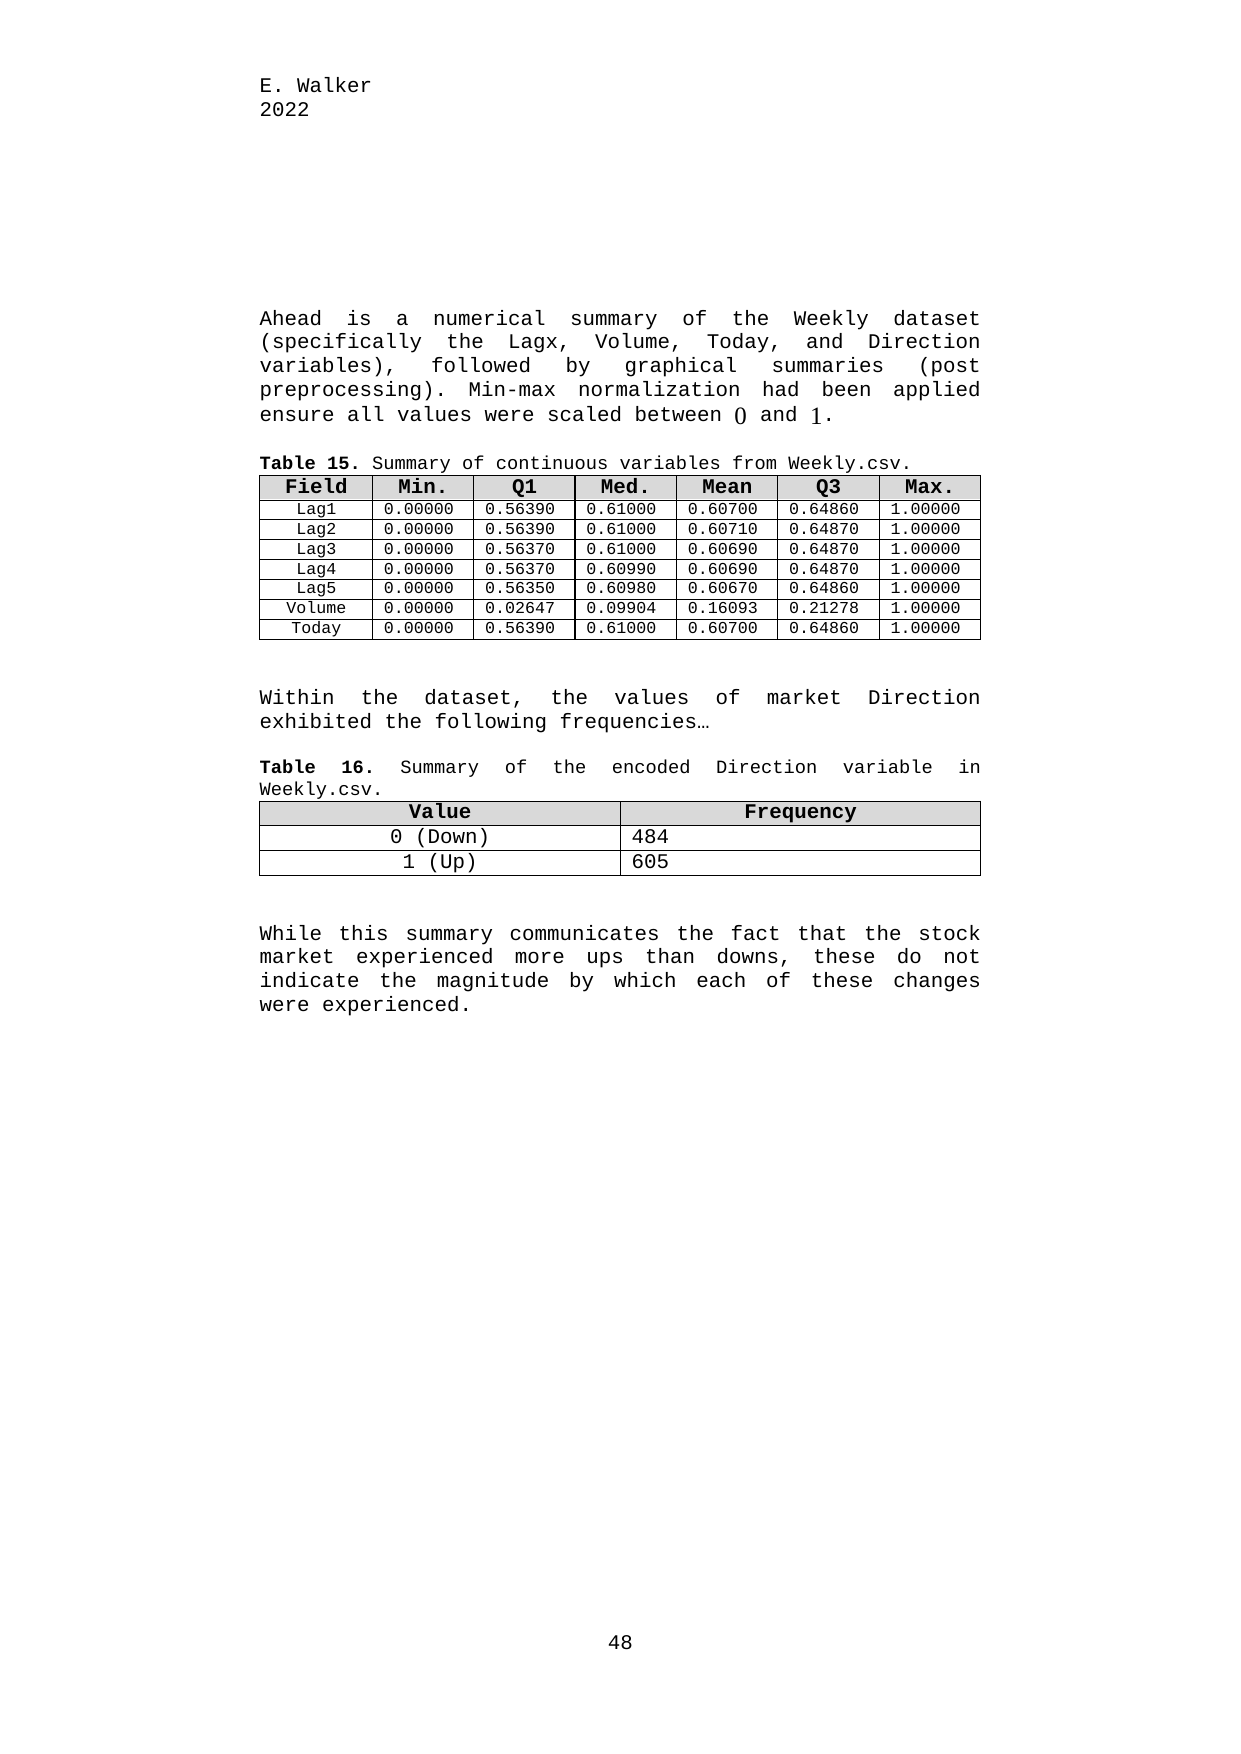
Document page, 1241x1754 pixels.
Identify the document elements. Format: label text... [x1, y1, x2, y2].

table_cell 0.00000 [373, 600, 473, 619]
table_header Min. [373, 476, 473, 499]
table_cell Today [260, 620, 372, 639]
table_cell 0.16093 [677, 600, 777, 619]
table_cell 0.61000 [576, 501, 676, 519]
table_cell 0.56370 [474, 560, 574, 579]
table_cell 0.21278 [778, 600, 879, 619]
text While this summary communicates the fact that the stock market experienced more ups than downs, these do not indicate the magnitude by which each of these changes were experienced. [259, 923, 981, 1017]
table_cell 1.00000 [880, 501, 980, 519]
text Table 16. Summary of the encoded Direction variable in Weekly.csv. [259, 758, 981, 801]
table_header Frequency [621, 802, 980, 825]
table_cell 0.56390 [474, 520, 574, 539]
table_cell Lag2 [260, 520, 372, 539]
table_cell 0.60990 [576, 560, 676, 579]
text Ahead is a numerical summary of the Weekly dataset (specifically the Lagx, Volume, Today, and Direction variables), followed by graphical summaries (post preprocessing). Min-max normalization had been applied ensure all values were scaled between and . [259, 308, 981, 430]
table_cell 0.64860 [778, 620, 879, 639]
table_header Q3 [778, 476, 879, 499]
table_cell 484 [621, 826, 980, 850]
table_header Med. [576, 476, 676, 499]
table_header Max. [880, 476, 980, 499]
table_cell 0.02647 [474, 600, 574, 619]
table_header Q1 [474, 476, 574, 499]
table_cell Lag1 [260, 501, 372, 519]
table_cell 0.60700 [677, 620, 777, 639]
table_cell 1.00000 [880, 520, 980, 539]
table_cell 0 (Down) [260, 826, 620, 850]
table_cell 0.00000 [373, 560, 473, 579]
table_cell 0.60690 [677, 540, 777, 559]
table_cell 0.00000 [373, 501, 473, 519]
table_header Value [260, 802, 620, 825]
table_cell 1.00000 [880, 560, 980, 579]
table_header Field [260, 476, 372, 499]
table_cell Lag4 [260, 560, 372, 579]
text Table 15. Summary of continuous variables from Weekly.csv. [259, 453, 981, 475]
table_cell 0.00000 [373, 540, 473, 559]
table_cell 605 [621, 851, 980, 874]
table_cell 0.60710 [677, 520, 777, 539]
table_cell 0.00000 [373, 620, 473, 639]
table_cell 0.60670 [677, 580, 777, 599]
table_cell 0.61000 [576, 620, 676, 639]
table_cell 1.00000 [880, 580, 980, 599]
table_cell 0.61000 [576, 540, 676, 559]
table_cell 0.56350 [474, 580, 574, 599]
table_cell Lag5 [260, 580, 372, 599]
table_header Mean [677, 476, 777, 499]
table_cell 0.60700 [677, 501, 777, 519]
table_cell 1.00000 [880, 620, 980, 639]
table_cell 0.60980 [576, 580, 676, 599]
text Within the dataset, the values of market Direction exhibited the following frequencies… [259, 687, 981, 734]
table_cell 0.60690 [677, 560, 777, 579]
table_cell 0.64870 [778, 540, 879, 559]
table_cell 0.64870 [778, 520, 879, 539]
table_cell 0.56390 [474, 620, 574, 639]
table_cell Lag3 [260, 540, 372, 559]
table_cell Volume [260, 600, 372, 619]
table_cell 0.00000 [373, 520, 473, 539]
table_cell 0.56370 [474, 540, 574, 559]
table_cell 0.64860 [778, 580, 879, 599]
table_cell 1 (Up) [260, 851, 620, 874]
table_cell 0.56390 [474, 501, 574, 519]
table_cell 0.00000 [373, 580, 473, 599]
table_cell 0.64870 [778, 560, 879, 579]
table_cell 1.00000 [880, 600, 980, 619]
table_cell 1.00000 [880, 540, 980, 559]
table_cell 0.09904 [576, 600, 676, 619]
table_cell 0.61000 [576, 520, 676, 539]
table_cell 0.64860 [778, 501, 879, 519]
